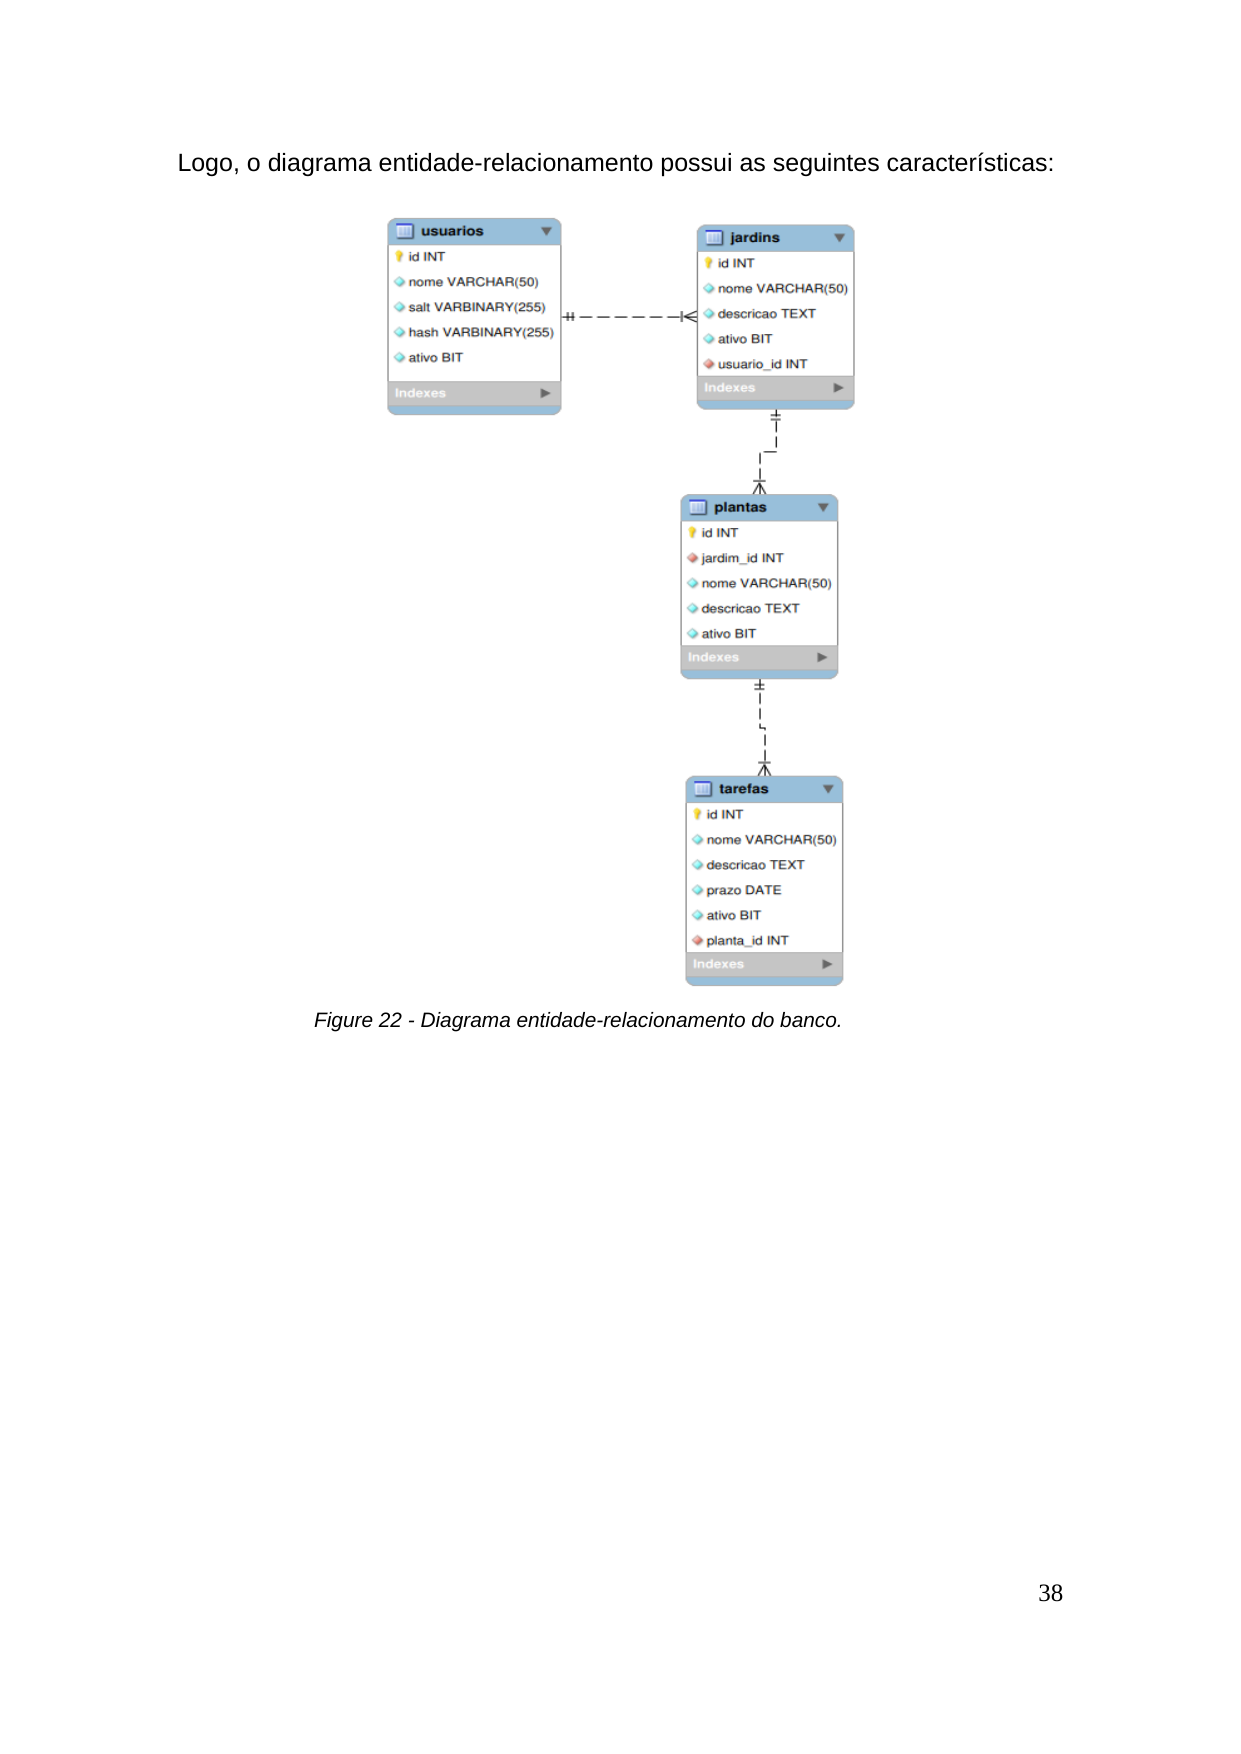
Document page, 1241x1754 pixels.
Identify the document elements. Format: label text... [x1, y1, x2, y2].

picture [375, 207, 865, 996]
text Figure 22 - Diagrama entidade-relacionamento do banco. [314, 208, 926, 1032]
text Logo, o diagrama entidade-relacionamento possui as seguintes características: [177, 148, 1063, 176]
